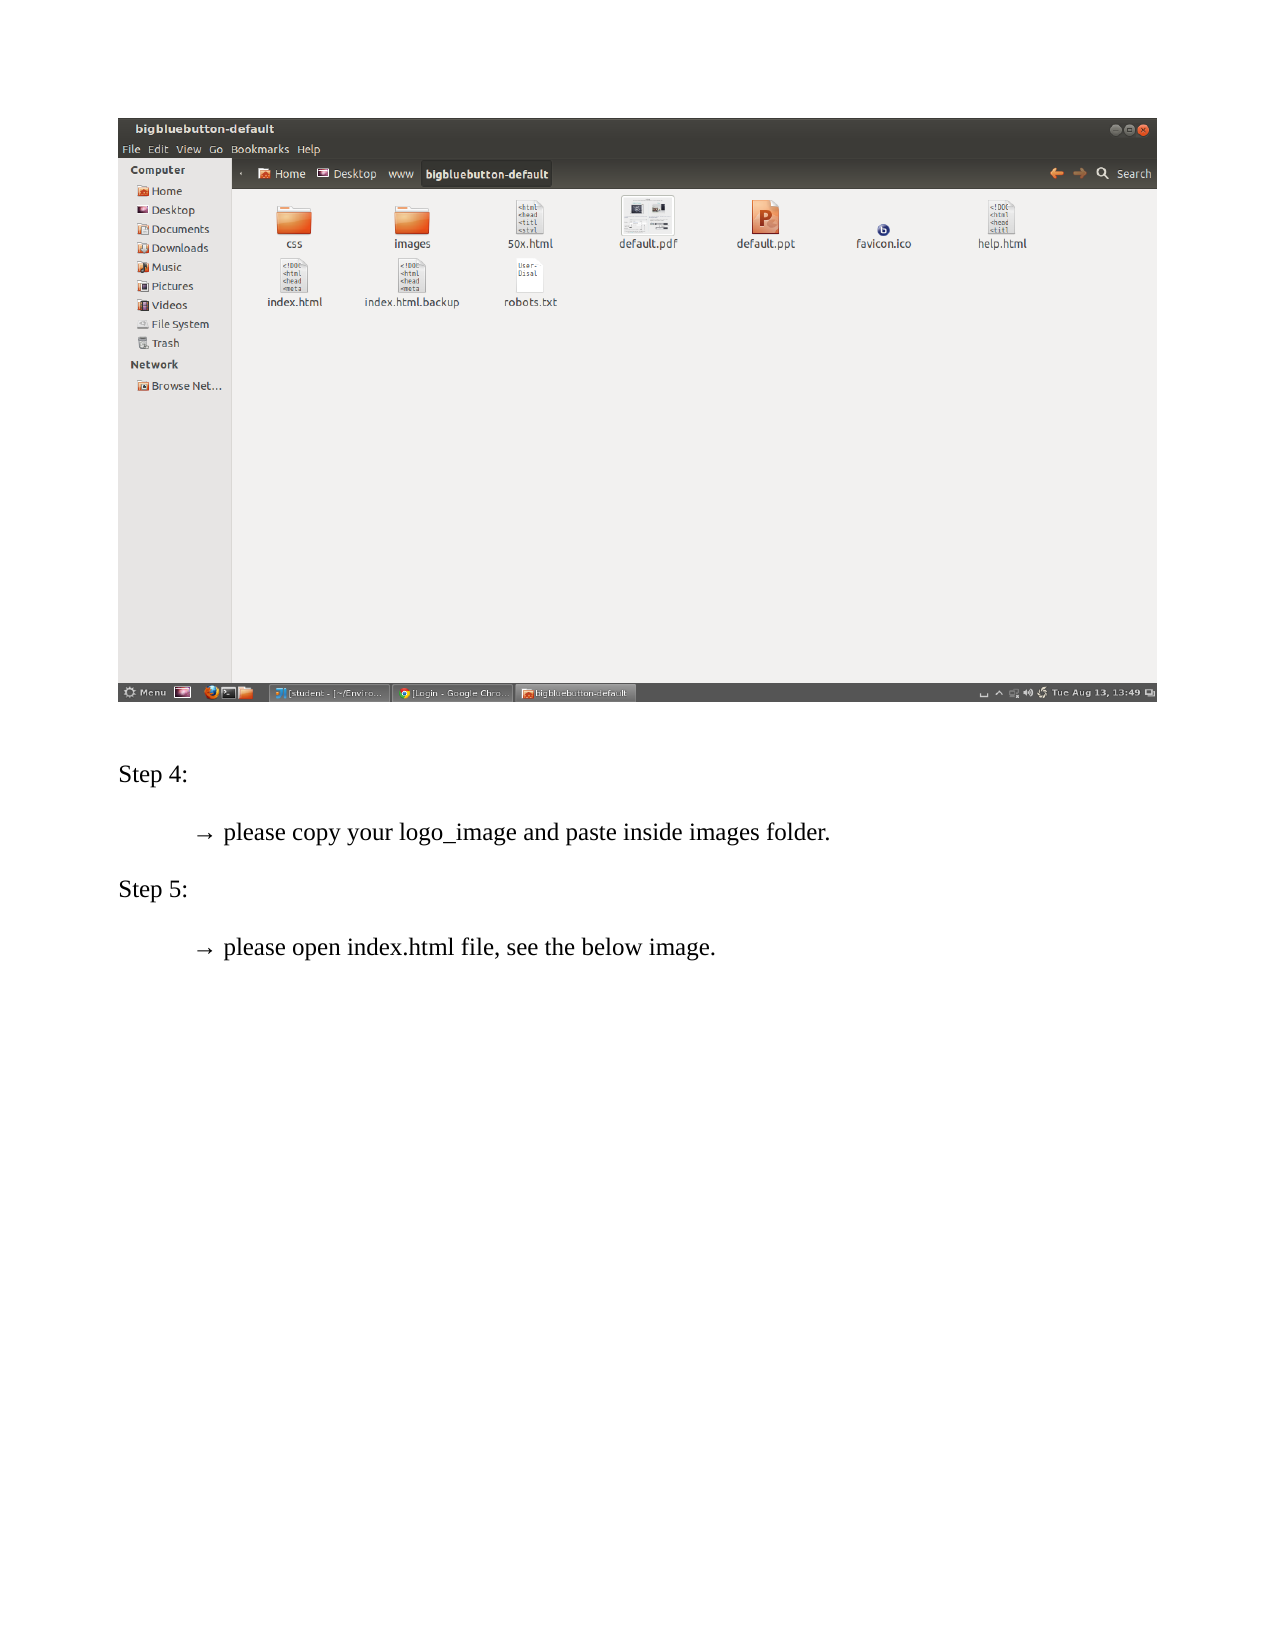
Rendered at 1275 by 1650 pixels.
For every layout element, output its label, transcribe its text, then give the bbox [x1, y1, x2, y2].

text Step 5: [118, 874, 1157, 903]
text → please open index.html file, see the below image. [118, 932, 1157, 961]
text → please copy your logo_image and paste inside images folder. [118, 817, 1157, 846]
picture [118, 118, 1157, 702]
text Step 4: [118, 759, 1157, 788]
